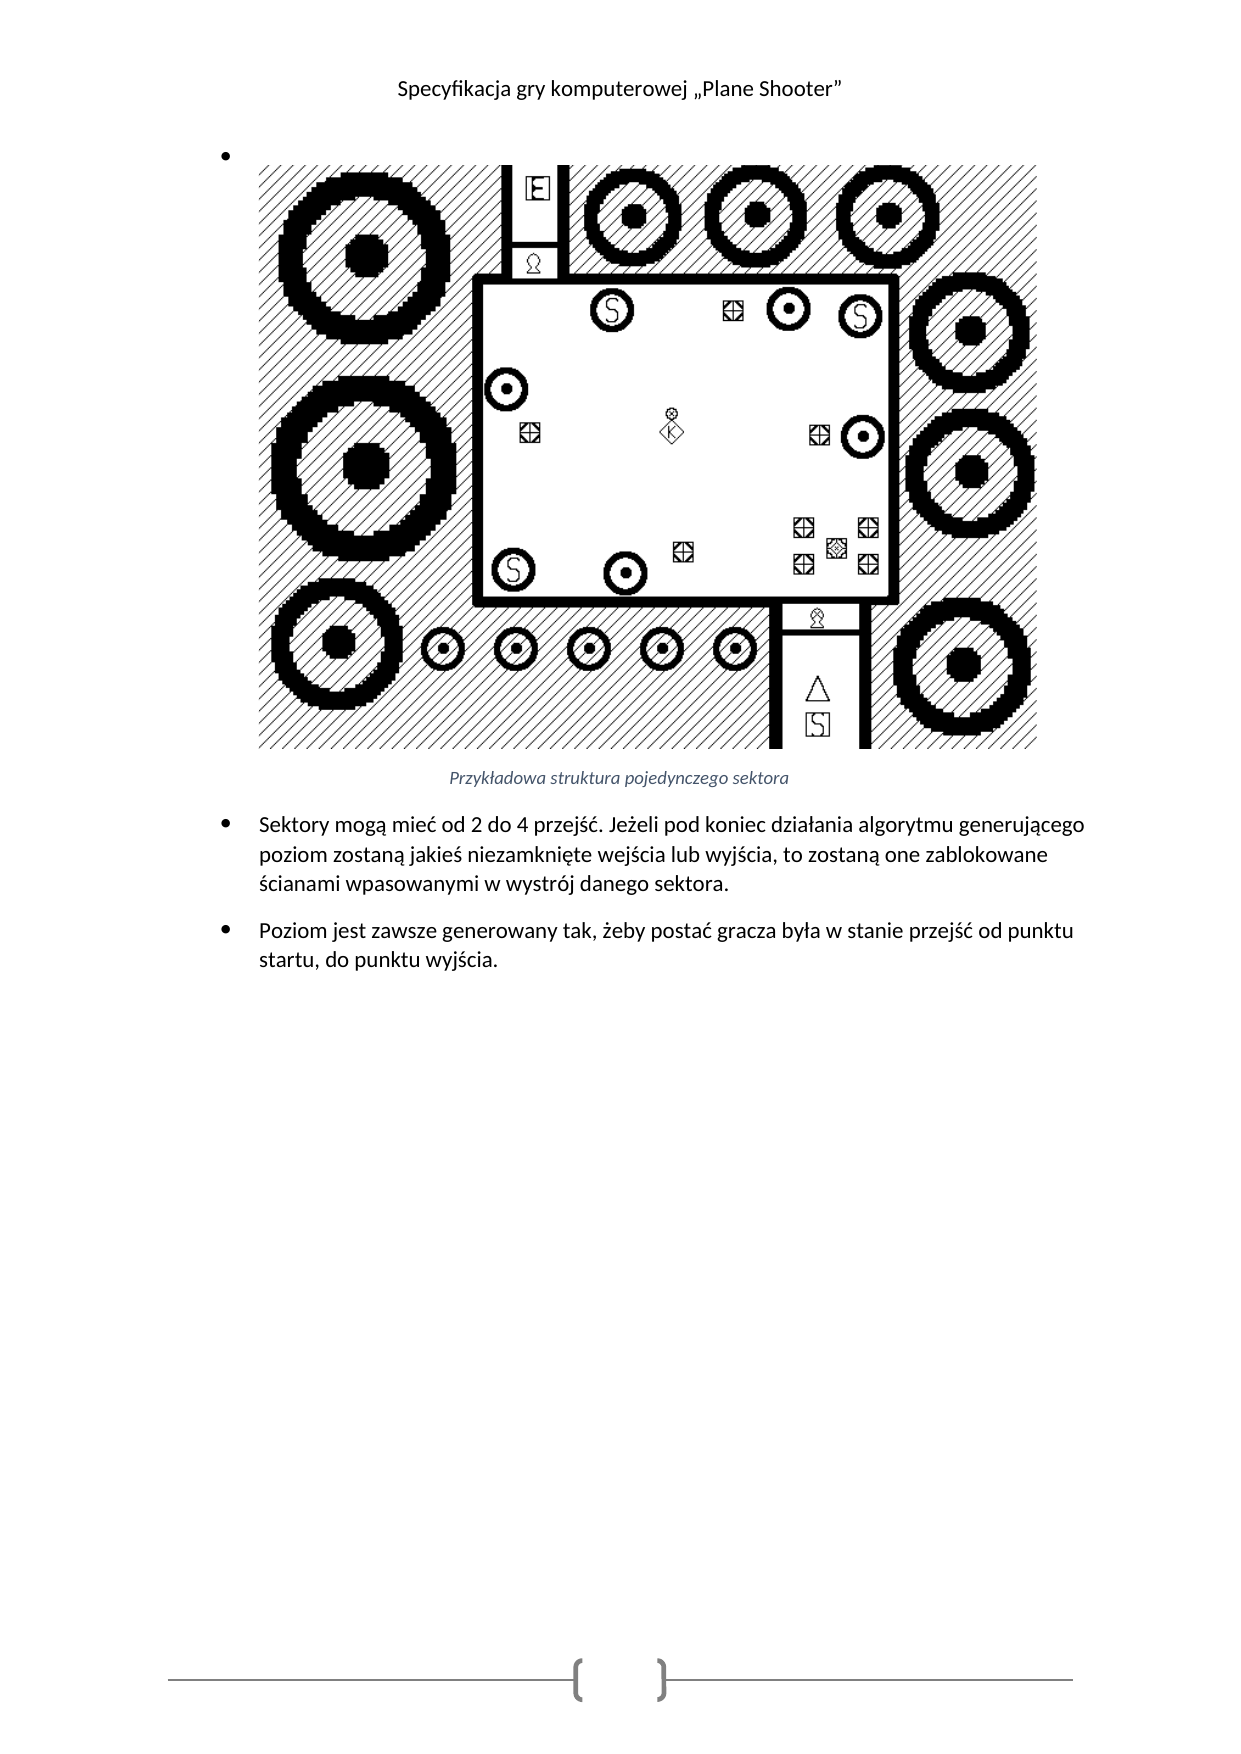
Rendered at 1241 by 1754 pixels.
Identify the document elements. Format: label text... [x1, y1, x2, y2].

list Poziom jest zawsze generowany tak, żeby postać gracza była w stanie przejść od punktu startu, do punktu wyjścia. [221, 916, 1093, 973]
text Przykładowa struktura pojedynczego sektora [148, 766, 1093, 789]
list Sektory mogą mieć od 2 do 4 przejść. Jeżeli pod koniec działania algorytmu generującego poziom zostaną jakieś niezamknięte wejścia lub wyjścia, to zostaną one zablokowane ścianami wpasowanymi w wystrój danego sektora. [221, 810, 1093, 897]
